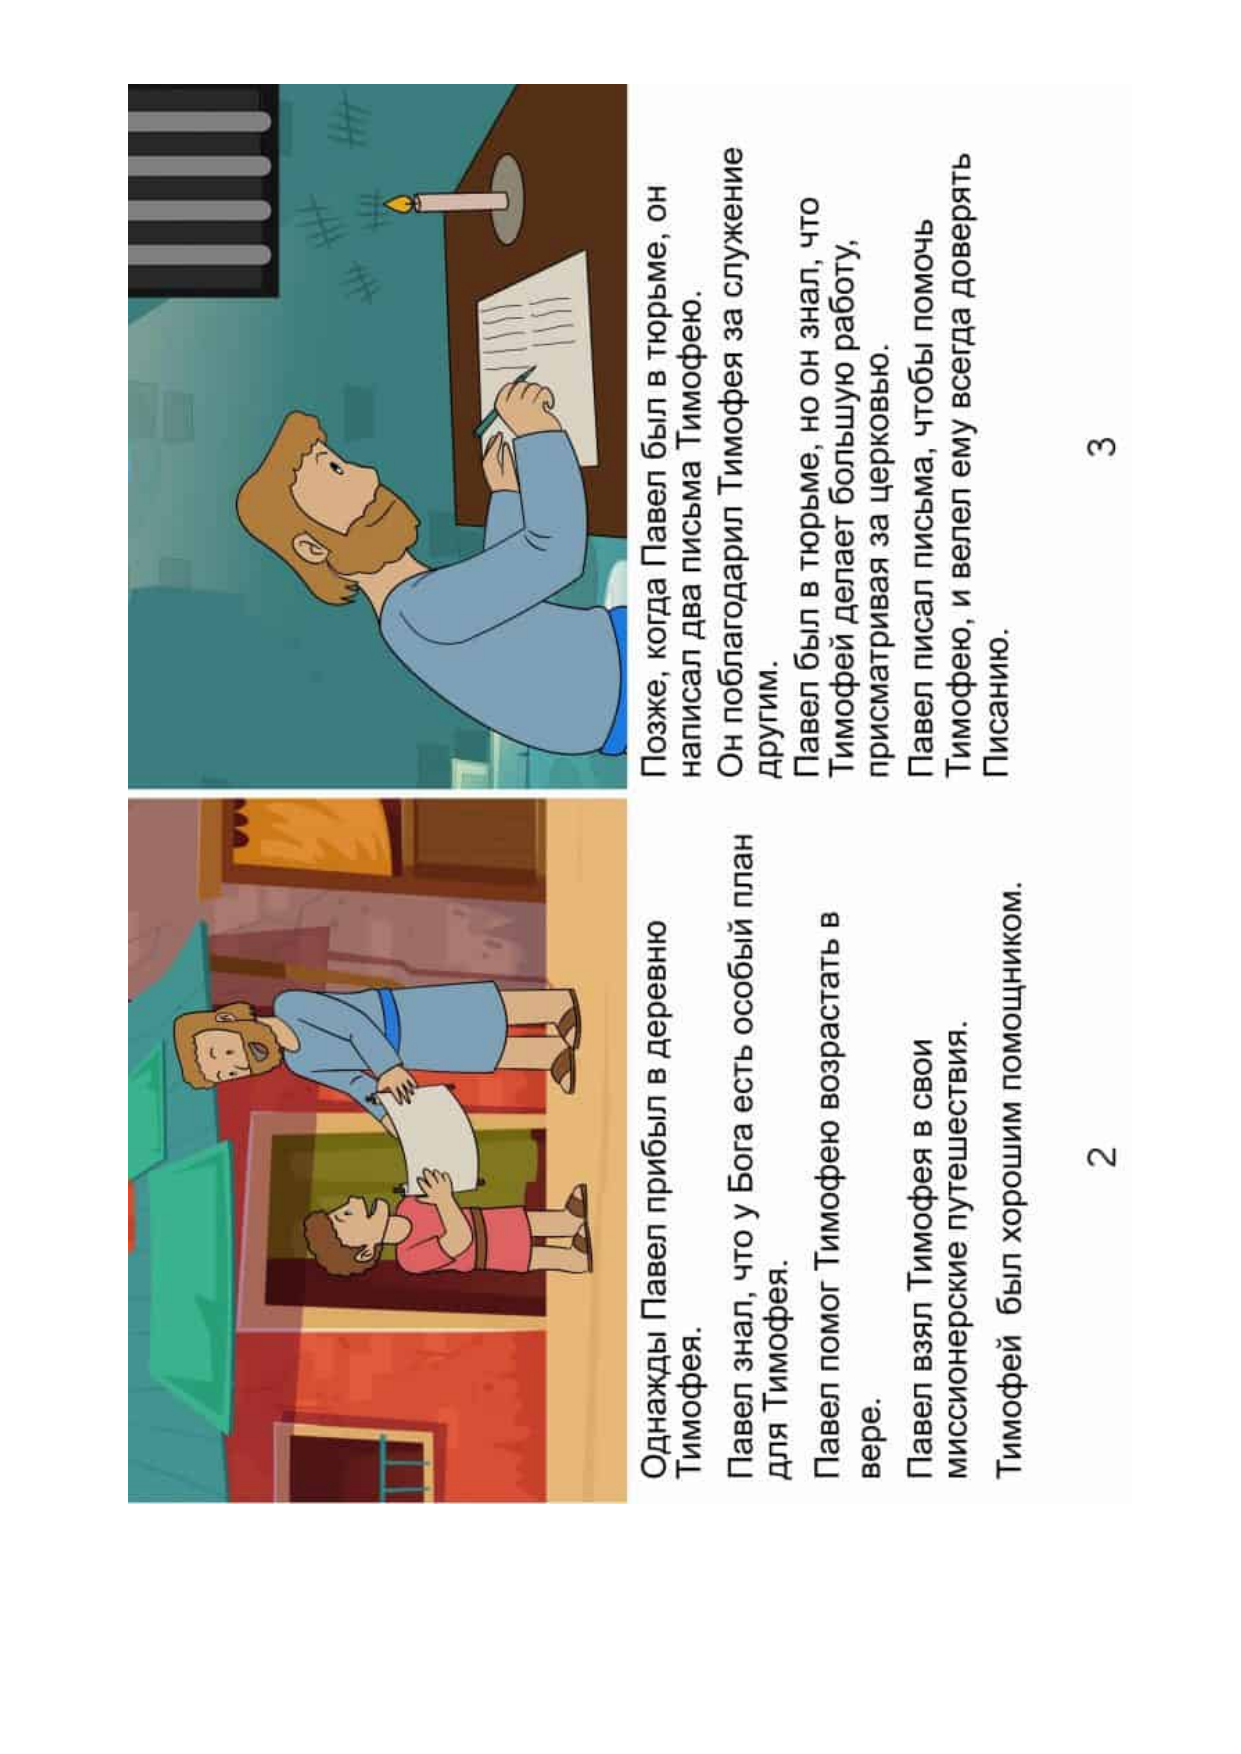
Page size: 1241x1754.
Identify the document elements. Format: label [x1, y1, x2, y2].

picture [128, 84, 1132, 1504]
